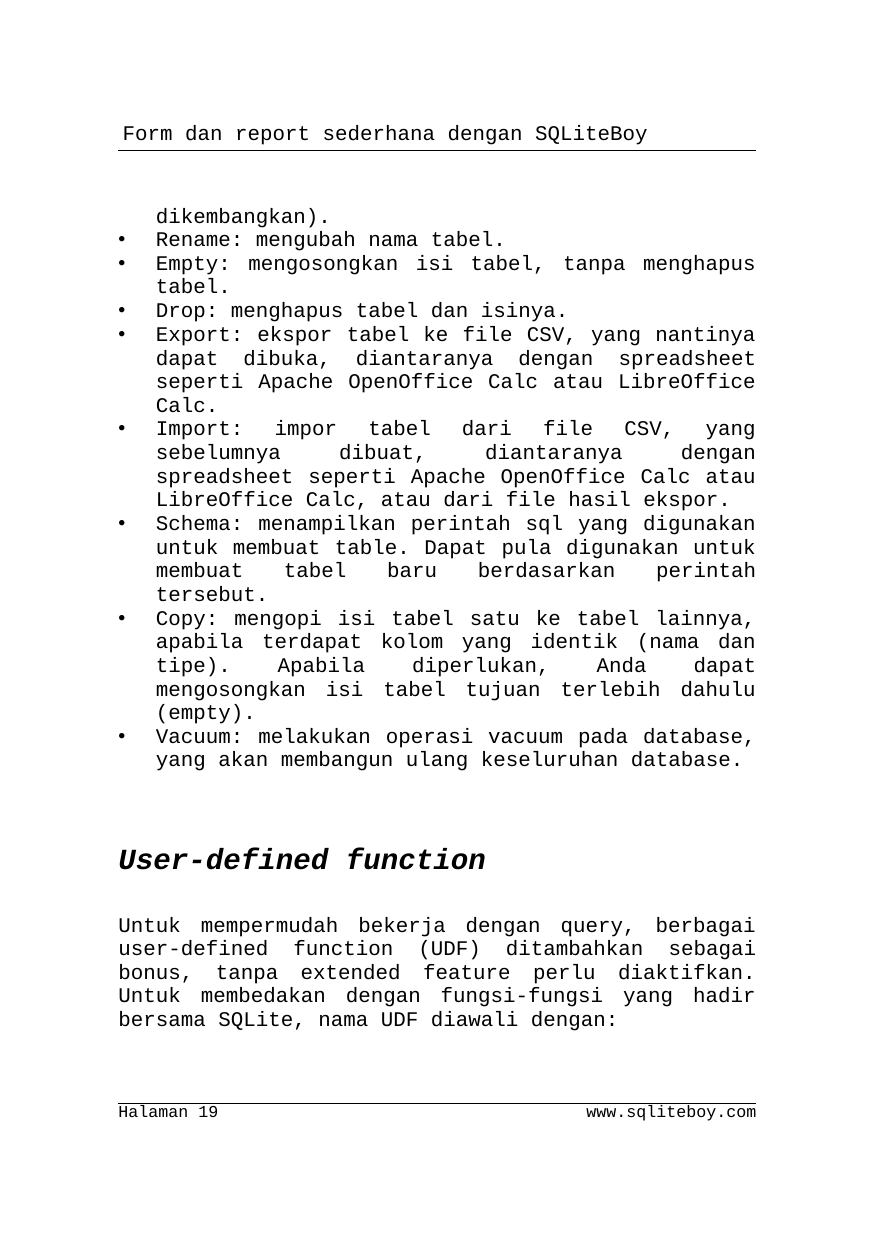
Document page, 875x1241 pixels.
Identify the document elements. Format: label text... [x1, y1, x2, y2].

list Schema: menampilkan perintah sql yang digunakan untuk membuat table. Dapat pula digunakan untuk membuat tabel baru berdasarkan perintah tersebut. [118, 513, 756, 608]
list Vacuum: melakukan operasi vacuum pada database, yang akan membangun ulang keseluruhan database. [118, 726, 756, 773]
list Drop: menghapus tabel dan isinya. [118, 300, 756, 324]
list dikembangkan). [118, 206, 756, 229]
list Empty: mengosongkan isi tabel, tanpa menghapus tabel. [118, 253, 756, 300]
list Rename: mengubah nama tabel. [118, 229, 756, 253]
list Import: impor tabel dari file CSV, yang sebelumnya dibuat, diantaranya dengan spreadsheet seperti Apache OpenOffice Calc atau LibreOffice Calc, atau dari file hasil ekspor. [118, 418, 756, 513]
list Export: ekspor tabel ke file CSV, yang nantinya dapat dibuka, diantaranya dengan spreadsheet seperti Apache OpenOffice Calc atau LibreOffice Calc. [118, 324, 756, 418]
text Untuk mempermudah bekerja dengan query, berbagai user-defined function (UDF) ditambahkan sebagai bonus, tanpa extended feature perlu diaktifkan. Untuk membedakan dengan fungsi-fungsi yang hadir bersama SQLite, nama UDF diawali dengan: [118, 914, 756, 1033]
subtitle User-defined function [118, 845, 756, 878]
list Copy: mengopi isi tabel satu ke tabel lainnya, apabila terdapat kolom yang identik (nama dan tipe). Apabila diperlukan, Anda dapat mengosongkan isi tabel tujuan terlebih dahulu (empty). [118, 608, 756, 726]
